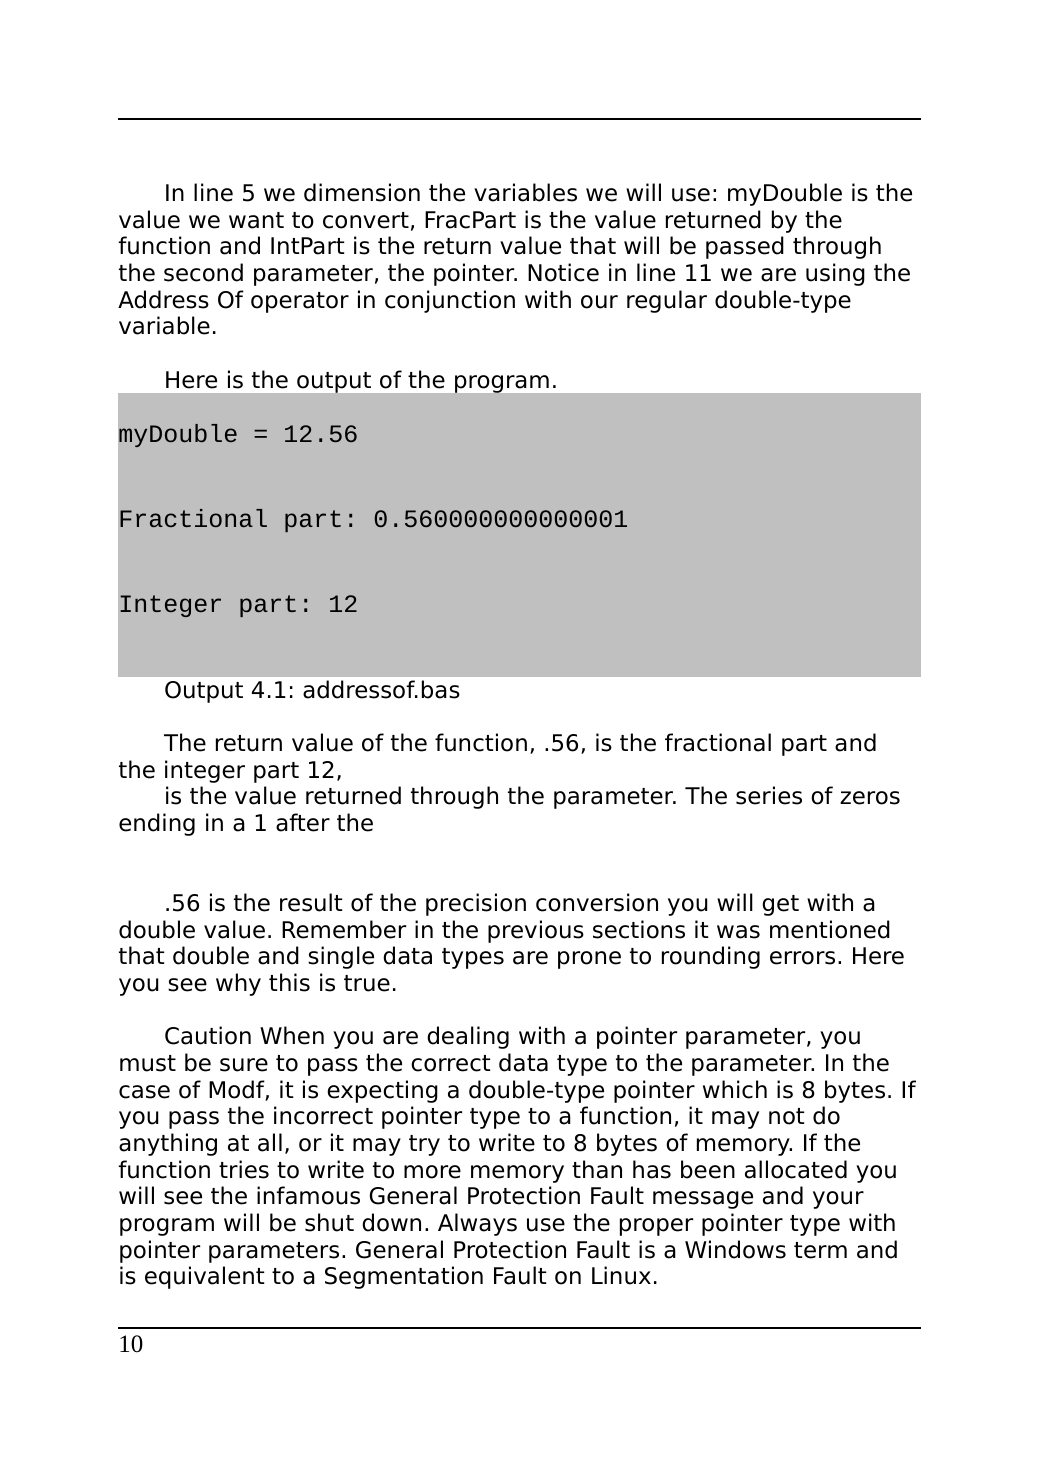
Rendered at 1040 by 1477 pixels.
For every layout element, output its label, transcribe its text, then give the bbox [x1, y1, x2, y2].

text Output 4.1: addressof.bas [118, 677, 921, 703]
text Fractional part: 0.560000000000001 [118, 507, 921, 535]
text In line 5 we dimension the variables we will use: myDouble is the value we want to convert, FracPart is the value returned by the function and IntPart is the return value that will be passed through the second parameter, the pointer. Notice in line 11 we are using the Address Of operator in conjunction with our regular double-type variable. [118, 180, 921, 340]
text The return value of the function, .56, is the fractional part and the integer part 12, [118, 730, 921, 783]
text Caution When you are dealing with a pointer parameter, you must be sure to pass the correct data type to the parameter. In the case of Modf, it is expecting a double-type pointer which is 8 bytes. If you pass the incorrect pointer type to a function, it may not do anything at all, or it may try to write to 8 bytes of memory. If the function tries to write to more memory than has been allocated you will see the infamous General Protection Fault message and your program will be shut down. Always use the proper pointer type with pointer parameters. General Protection Fault is a Windows term and is equivalent to a Segmentation Fault on Linux. [118, 1023, 921, 1290]
text .56 is the result of the precision conversion you will get with a double value. Remember in the previous sections it was mentioned that double and single data types are prone to rounding errors. Here you see why this is true. [118, 890, 921, 997]
text Integer part: 12 [118, 592, 921, 620]
text myDouble = 12.56 [118, 422, 921, 450]
text Here is the output of the program. [118, 367, 921, 393]
text is the value returned through the parameter. The series of zeros ending in a 1 after the [118, 783, 921, 837]
